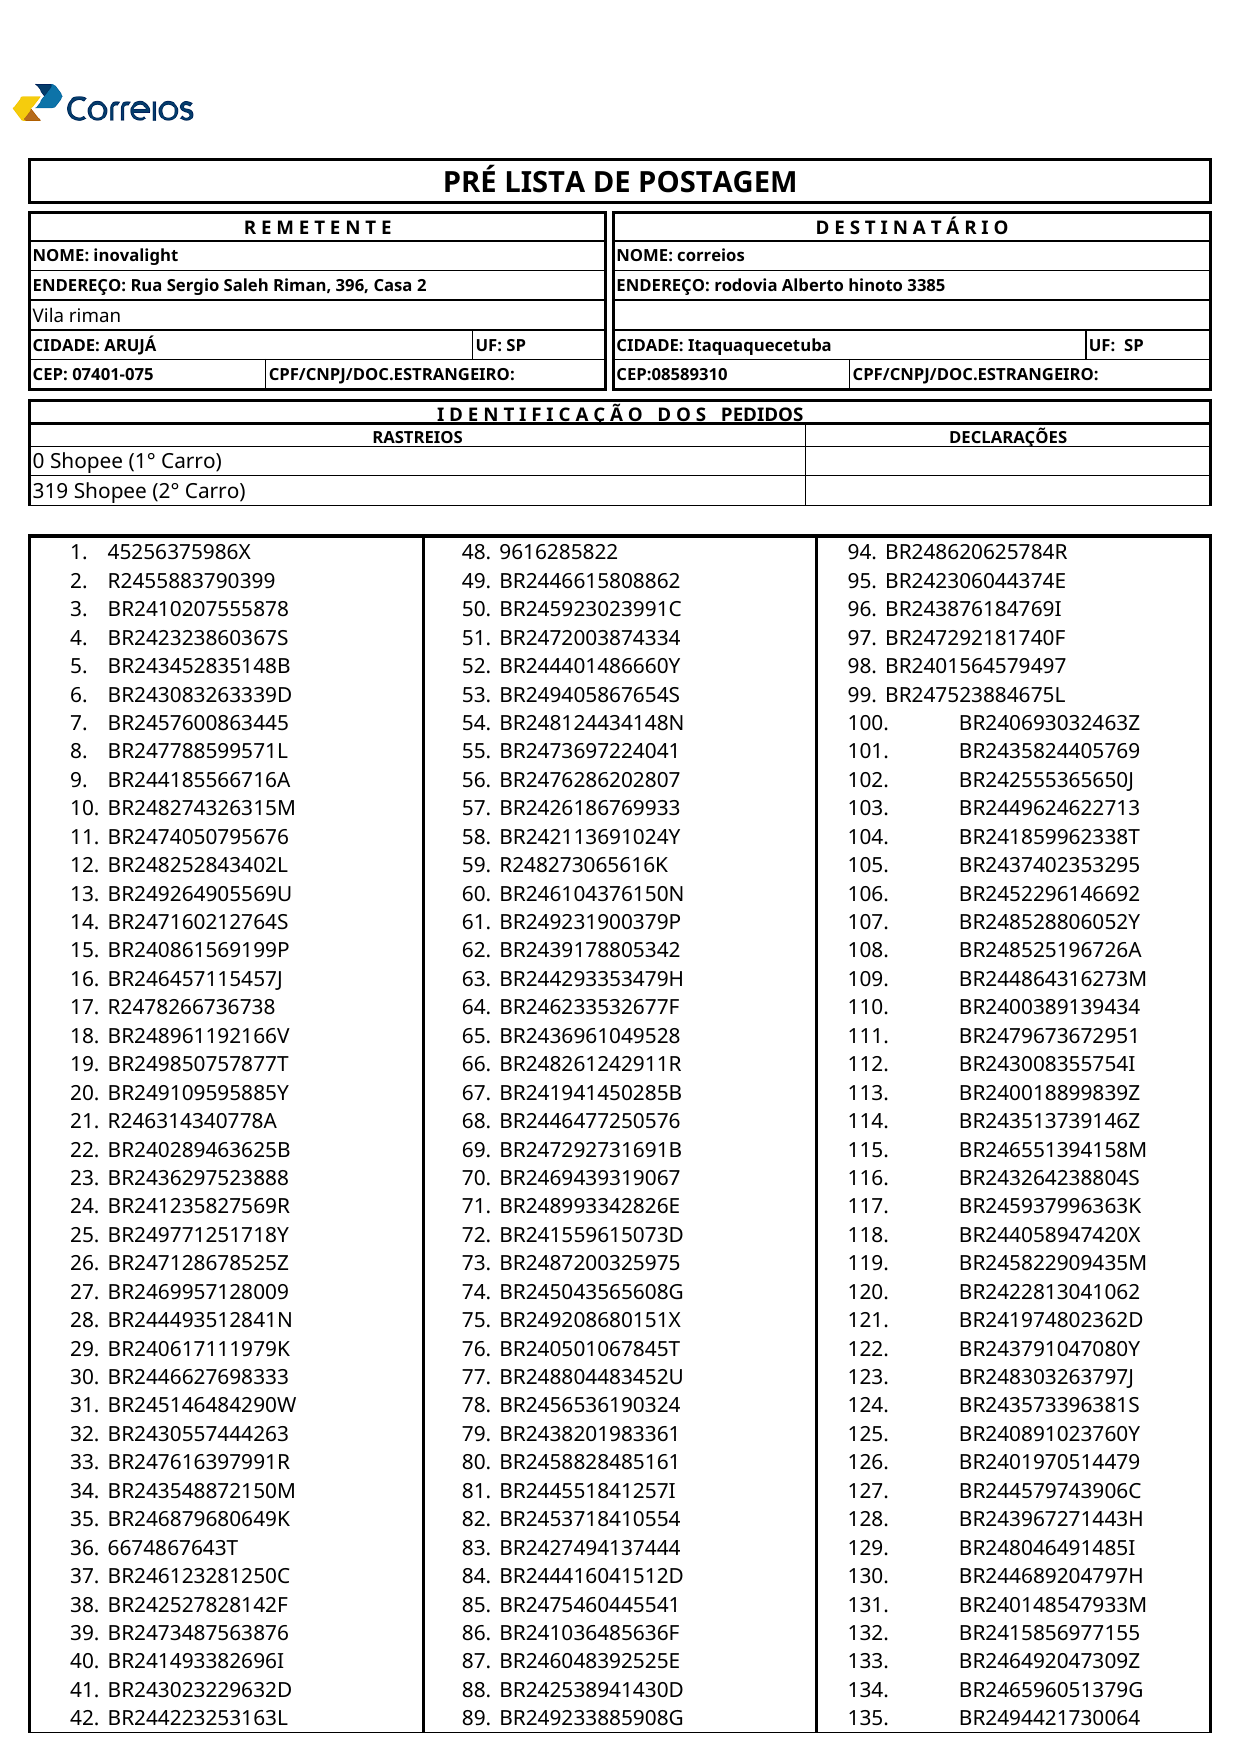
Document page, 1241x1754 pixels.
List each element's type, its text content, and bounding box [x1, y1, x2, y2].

table_cell [680, 506, 805, 534]
table_cell DECLARAÇÕES VALOR [806, 425, 1209, 446]
table_cell [208, 506, 229, 534]
table_cell Vila riman [31, 301, 604, 329]
table_cell [229, 506, 357, 534]
table_cell [605, 204, 613, 211]
table_cell CEP: 07401-075 [31, 360, 265, 388]
table_cell CEP:08589310 [615, 360, 849, 388]
table_cell [30, 204, 605, 211]
table_header PRÉ LISTA DE POSTAGEM [205, 161, 1209, 201]
table_cell [1086, 506, 1211, 534]
table_cell [200, 506, 208, 534]
table_cell NOME: inovalight [31, 242, 604, 269]
table_cell ENDEREÇO: Rua Sergio Saleh Riman, 396, Casa 2 [31, 271, 604, 299]
table_cell D E S T I N A T Á R I O [615, 214, 1209, 240]
table_cell UF: SP [1087, 331, 1209, 359]
table_cell [613, 204, 1211, 211]
table_cell 45256375986X R2455883790399 BR2410207555878 BR242323860367S BR243452835148B BR243083263339D BR2457600863445 BR247788599571L BR244185566716A BR248274326315M BR2474050795676 BR248252843402L BR249264905569U BR247160212764S BR240861569199P BR246457115457J R2478266736738 BR248961192166V BR249850757877T BR249109595885Y R246314340778A BR240289463625B BR2436297523888 BR241235827569R BR249771251718Y BR247128678525Z BR2469957128009 BR244493512841N BR240617111979K BR2446627698333 BR245146484290W BR2430557444263 BR247616397991R BR243548872150M BR246879680649K 6674867643T BR246123281250C BR242527828142F BR2473487563876 BR241493382696I BR243023229632D BR244223253163L BR240740895951Q BR248615495042M BR2400037196872 BR2469728956010 BR2460081713903 301732142J 242899536048I BR2457339206461 BR2421050788134 BR2496970065172 BR240301458168C BR241821572549L BR2458582158569 BR2428544371579 BR246989266169Z BR2488247289005 BR240238203445G BR245385723479S BR2407932695190 BR246902066879H BR2421535315929 BR243249113439E BR2476915348580 BR240861584223K BR2480639379781 BR242110070991G BR246935683428C BR240773107409E BR248846923094B R2445024125537 BR240181084909H BR2405142097620 BR248793492012V BR243582958932S R249555401800C R242694860341Q BR242785775498B BR2473858840752 BR2459813313303 BR2489263590838 BR2429329572114 BR243945966659L BR248412553817I BR243447451082E BR2401903499919 BR241300923368E BR246222919285H BR248900427765C BR247814375014A BR247407231832H BR2488978716480 BR2441397336629 BR249080261439G BR248664977068F BR2489253259143 BR245557268517X BR240230212624I BR247107805694E BR244032679588S BR246473852037W BR245031075424W BR2443202122465 BR248229271948A BR2402378451963 R2458825097765 [31, 538, 422, 1732]
table_cell ENDEREÇO: rodovia Alberto hinoto 3385 [615, 271, 1209, 299]
table_cell UF: SP [473, 331, 604, 359]
table_cell [615, 301, 1209, 329]
table_cell [400, 506, 444, 534]
table_cell [30, 506, 67, 534]
table_cell [1058, 506, 1086, 534]
table_cell [806, 447, 1209, 475]
table_cell [806, 476, 1209, 505]
table_cell [607, 211, 612, 388]
table_cell [67, 506, 200, 534]
table_cell [850, 506, 1058, 534]
table_cell CPF/CNPJ/DOC.ESTRANGEIRO: [266, 360, 604, 388]
table_cell [444, 506, 653, 534]
table_cell NOME: correios [615, 242, 1209, 269]
table_cell CIDADE: ARUJÁ [31, 331, 472, 359]
table_cell 9616285822 BR2446615808862 BR245923023991C BR2472003874334 BR244401486660Y BR249405867654S BR248124434148N BR2473697224041 BR2476286202807 BR2426186769933 BR242113691024Y R248273065616K BR246104376150N BR249231900379P BR2439178805342 BR244293353479H BR246233532677F BR2436961049528 BR248261242911R BR241941450285B BR2446477250576 BR247292731691B BR2469439319067 BR248993342826E BR241559615073D BR2487200325975 BR245043565608G BR249208680151X BR240501067845T BR248804483452U BR2456536190324 BR2438201983361 BR2458828485161 BR244551841257I BR2453718410554 BR2427494137444 BR244416041512D BR2475460445541 BR241036485636F BR246048392525E BR242538941430D BR249233885908G BR248037474965R BR2448167945580 BR241755961318V BR2429369174136 BR240413505973N BR2451797958941 BR246763779181Y BR245714526899B BR242306319435E BR248169873142I BR240138282475G BR249548085827C BR2489858136627 BR2445783015031 BR2458143054121 BR241677836833X BR245671493663W BR248006397967Q BR242419554121H BR2447035978641 273973172N 091174422J BR246356932720F BR2495405656378 BR2466951127653 BR244703242457T BR245457438093O BR2422584882311 BR247838552078J BR244128255315K BR2457519610966 BR2450465859854 BR2454812390102 BR248953897829G BR2411693678208 BR241501470837A BR247354250044X BR2402672413540 BR243765286622G BR245884394125O BR246131928639X BR243613825565F BR2456943361917 BR243586855692G BR2409127787273 BR249370529852K BR2427240210907 BR2407645613331 BR246902226577B BR2462664302965 BR2446682224111 BR2402655670394 BR243996001575T BR241388360821W BR244548617133E BR247329927361B BR245970814898X BR240944438788P BR242493218332J BR2450934840663 BR246400483201G BR2440833204464 BR249528898552J BR2458420649082 [425, 538, 815, 1732]
table_cell BR248620625784R BR242306044374E BR243876184769I BR247292181740F BR2401564579497 BR247523884675L BR240693032463Z BR2435824405769 BR242555365650J BR2449624622713 BR241859962338T BR2437402353295 BR2452296146692 BR248528806052Y BR248525196726A BR244864316273M BR2400389139434 BR2479673672951 BR243008355754I BR240018899839Z BR243513739146Z BR246551394158M BR243264238804S BR245937996363K BR244058947420X BR245822909435M BR2422813041062 BR241974802362D BR243791047080Y BR248303263797J BR243573396381S BR240891023760Y BR2401970514479 BR244579743906C BR243967271443H BR248046491485I BR244689204797H BR240148547933M BR2415856977155 BR246492047309Z BR246596051379G BR2494421730064 BR248272151318Z BR240742522722V BR247565139115V BR243189529255O BR247660619642E BR248079198501F BR246750783843I BR2445843198243 BR241952822979D BR2435672536501 BR244611344075H BR243738361183Z BR2465400341910 BR247633845630K BR240364331698D BR2438845908627 BR242566832768T BR2466456193794 BR2479870534682 BR2477128277115 BR249506565831U BR242004995012J BR2402894235963 BR247448854767W BR249847689832H BR247546092548S BR243659881422Q BR244337282800R BR242867890963X BR2492696258382 BR247509398732U BR244665309399C BR244313826359Q BR245458311446P BR2413454185729 BR241782556364Y BR2460828739424 BR245211263573A BR2422916106634 BR243563698914H BR2433118508528 BR243410979060P BR248103347672C BR2440501207491 BR2427738446220 BR240893520102C BR241028948454E BR242977932876I BR240810360947K BR247006703466H BR2493437756516 BR242265619265Y BR240930399491Z BR246515138837P BR249950317533Z BR242268320578Q BR2429453166252 BR2482821423940 BR2426344881815 BR47875951588W BR242653215052V BR240544128054K BR2407842993167 BR2448183969813 [818, 538, 1209, 1732]
table_cell R E M E T E N T E [31, 214, 604, 240]
table_cell [370, 506, 400, 534]
table_cell CIDADE: Itaquaquecetuba [615, 331, 1085, 359]
table_cell 319 Shopee (2° Carro) [31, 476, 805, 505]
table_cell 0 Shopee (1° Carro) [31, 447, 805, 475]
table_cell I D E N T I F I C A Ç Ã O D O S PEDIDOS [31, 402, 1209, 422]
table_cell [30, 388, 1211, 399]
table_cell [805, 506, 849, 534]
table_cell [653, 506, 680, 534]
table_cell [357, 506, 370, 534]
table_cell RASTREIOS CONTEÚDO [31, 425, 805, 446]
table_cell CPF/CNPJ/DOC.ESTRANGEIRO: [850, 360, 1209, 388]
